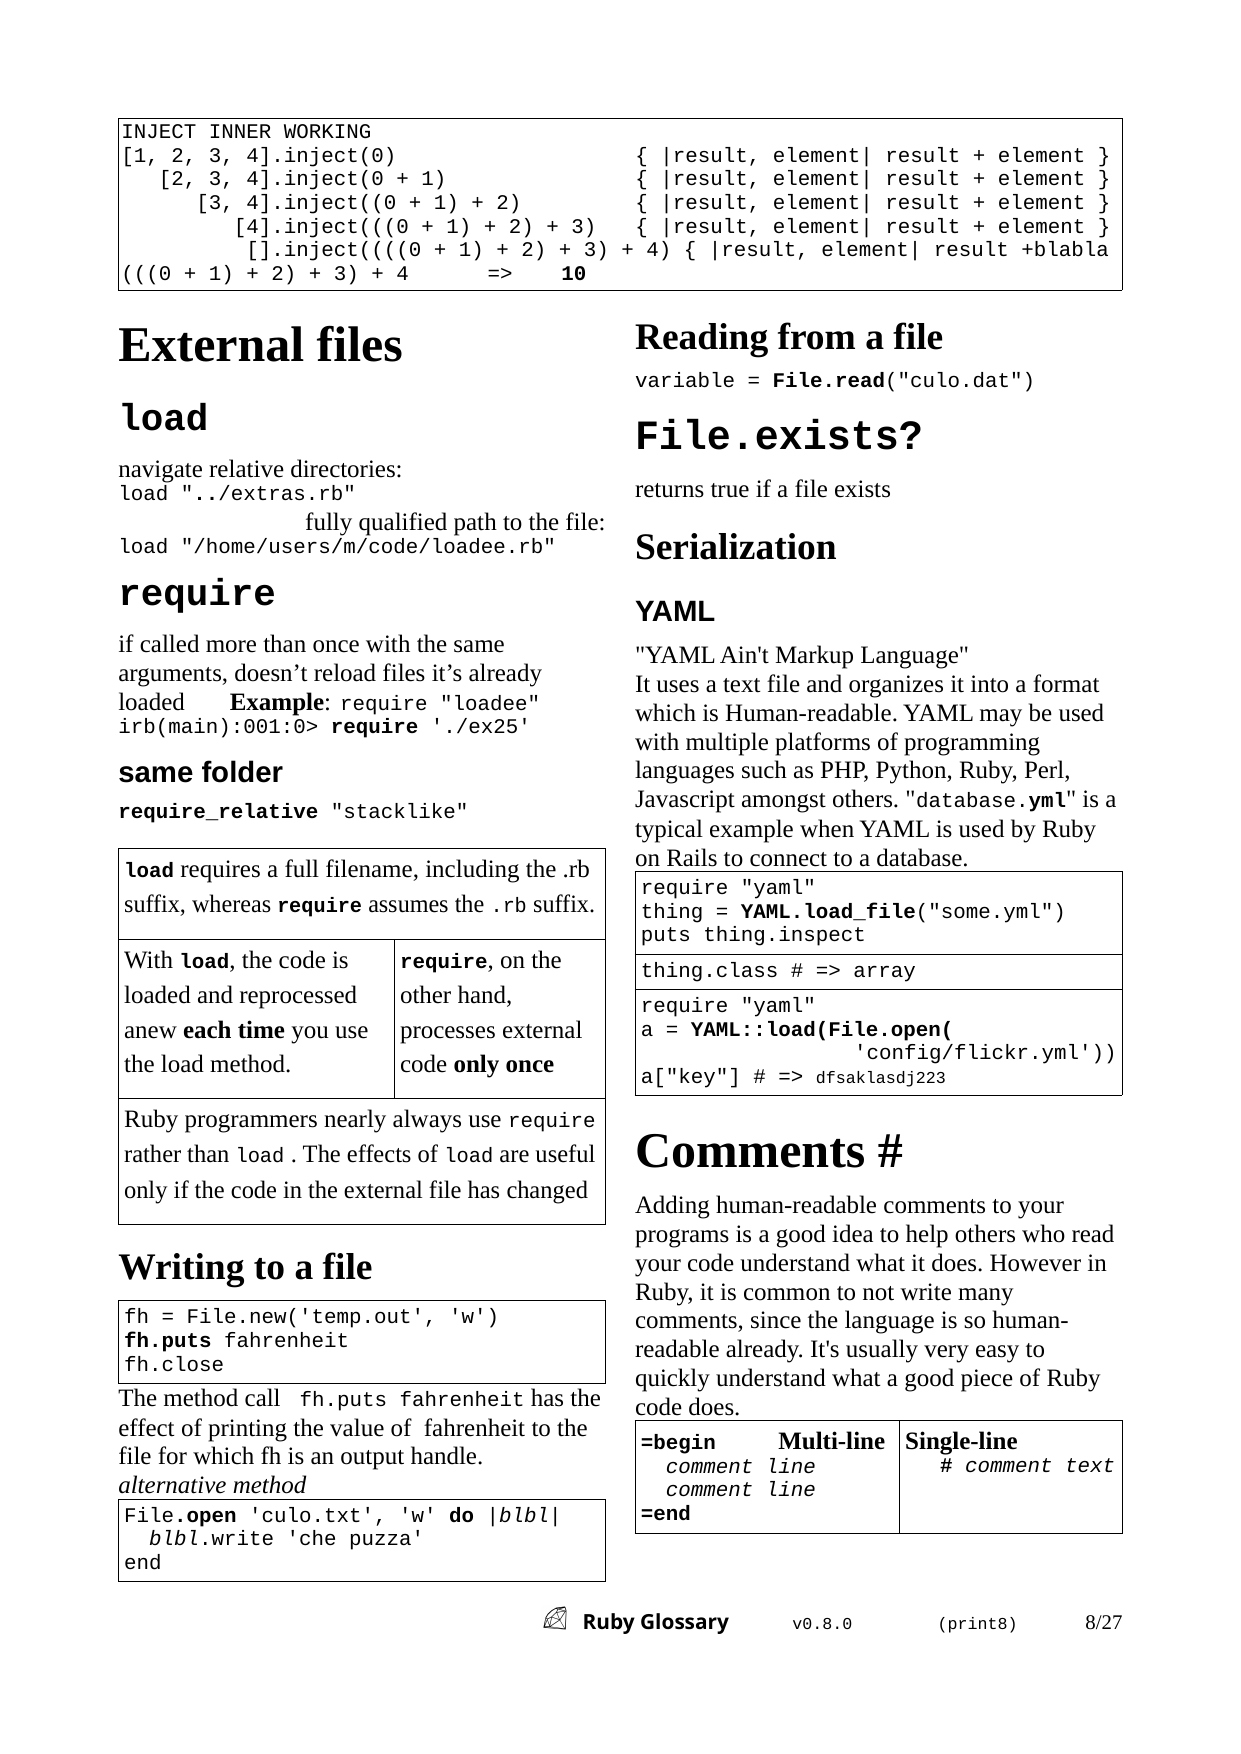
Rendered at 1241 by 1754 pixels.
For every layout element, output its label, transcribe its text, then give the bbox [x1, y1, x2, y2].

table_header =begin Multi-line comment line comment line =end [636, 1421, 899, 1532]
subtitle Reading from a file [635, 315, 1122, 358]
subtitle require [118, 574, 605, 617]
text variable = File.read("culo.dat") [635, 370, 1122, 394]
text load "../extras.rb" [118, 483, 605, 507]
text INJECT INNER WORKING [119, 119, 1122, 142]
text [1, 2, 3, 4].inject(0) { |result, element| result + element } [119, 142, 1122, 165]
subtitle same folder [118, 754, 605, 788]
text [4].inject(((0 + 1) + 2) + 3) { |result, element| result + element } [119, 213, 1122, 236]
subtitle Comments # [635, 1120, 1122, 1178]
text [2, 3, 4].inject(0 + 1) { |result, element| result + element } [119, 165, 1122, 189]
picture [541, 1605, 567, 1630]
text irb(main):001:0> require './ex25' [118, 716, 605, 740]
table_cell require "yaml" a = YAML::load(File.open( 'config/flickr.yml')) a["key"] # => dfsaklasdj223 [636, 990, 1122, 1095]
text returns true if a file exists [635, 474, 1122, 503]
table_cell With load, the code is loaded and reprocessed anew each time you use the load method. [119, 940, 394, 1098]
subtitle External files [118, 315, 605, 372]
text It uses a text file and organizes it into a format which is Human-readable. YAML may be used with multiple platforms of programming languages such as PHP, Python, Ruby, Perl, Javascript amongst others. "database.yml" is a typical example when YAM­L is used by Ruby on Rails to connect to a database. [635, 669, 1122, 871]
subtitle YAML [635, 594, 1122, 628]
table_header require "yaml" thing = YAML.load_file("some.yml") puts thing.inspect [636, 872, 1122, 954]
table_header load requires a full filename, including the .rb suffix, whereas require assumes the .rb suffix. [119, 849, 605, 939]
text "YAML Ain't Markup Language" [635, 641, 1122, 669]
subtitle Writing to a file [118, 1245, 605, 1288]
text if called more than once with the same arguments, doesn’t reload files it’s already loaded Example: require "loadee" [118, 629, 605, 716]
text The method call fh.puts fahrenheit has the effect of printing the value of fahrenheit to the file for which fh is an output handle. [118, 1384, 605, 1470]
table_header fh = File.new('temp.out', 'w') fh.puts fahrenheit fh.close [119, 1301, 605, 1383]
text [].inject((((0 + 1) + 2) + 3) + 4) { |result, element| result +blabla [119, 236, 1122, 260]
subtitle File.exists? [635, 415, 1122, 462]
text [3, 4].inject((0 + 1) + 2) { |result, element| result + element } [119, 189, 1122, 213]
table_cell thing.class # => array [636, 955, 1122, 989]
text navigate relative directories: [118, 454, 605, 483]
text (((0 + 1) + 2) + 3) + 4 => 10 [119, 260, 1122, 290]
subtitle load [118, 399, 605, 442]
text load "/home/users/m/code/loadee.rb" [118, 536, 605, 559]
table_header File.open 'culo.txt', 'w' do |blbl| blbl.write 'che puzza' end [119, 1500, 605, 1581]
table_cell Ruby programmers nearly always use require rather than load . The effects of load are useful only if the code in the external file has changed [119, 1099, 605, 1224]
text fully qualified path to the file: [118, 507, 605, 536]
text alternative method [118, 1470, 605, 1499]
text require_relative "stacklike" [118, 801, 605, 824]
subtitle Serialization [635, 524, 1122, 567]
table_header Single-line # comment text [900, 1421, 1122, 1532]
text Adding human-readable comments to your programs is a good idea to help others who read your code understand what it does. However in Ruby, it is common to not write many comments, since the language is so human-readable already. It's usually very easy to quickly understand what a good piece of Ruby code does. [635, 1190, 1122, 1420]
table_cell require, on the other hand, processes external code only once [395, 940, 605, 1098]
